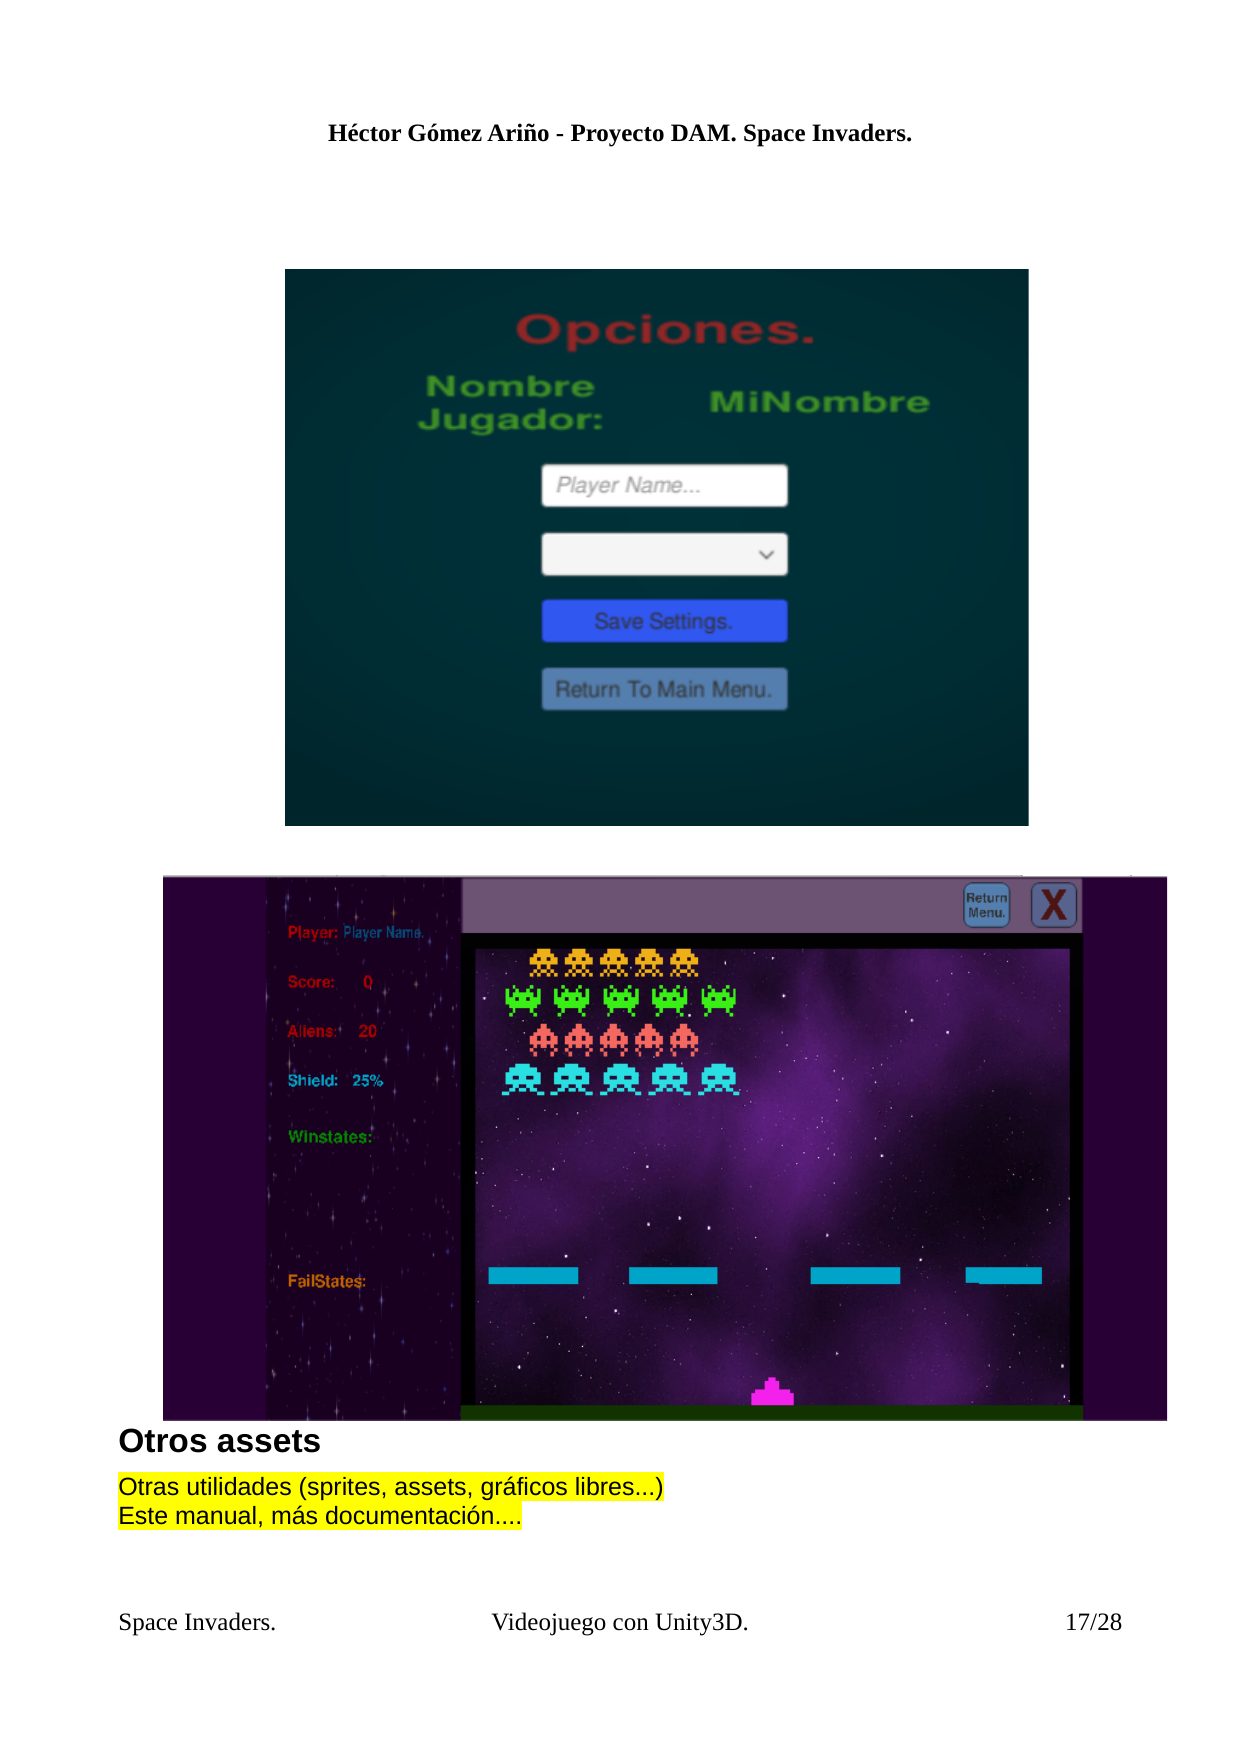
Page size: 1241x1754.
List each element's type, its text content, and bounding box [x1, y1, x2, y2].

text Este manual, más documentación.... [118, 1501, 1122, 1530]
subtitle Otros assets [118, 1112, 1122, 1460]
picture [285, 269, 1029, 826]
picture [163, 875, 1168, 1421]
text Otras utilidades (sprites, assets, gráficos libres...) [118, 1472, 1122, 1501]
